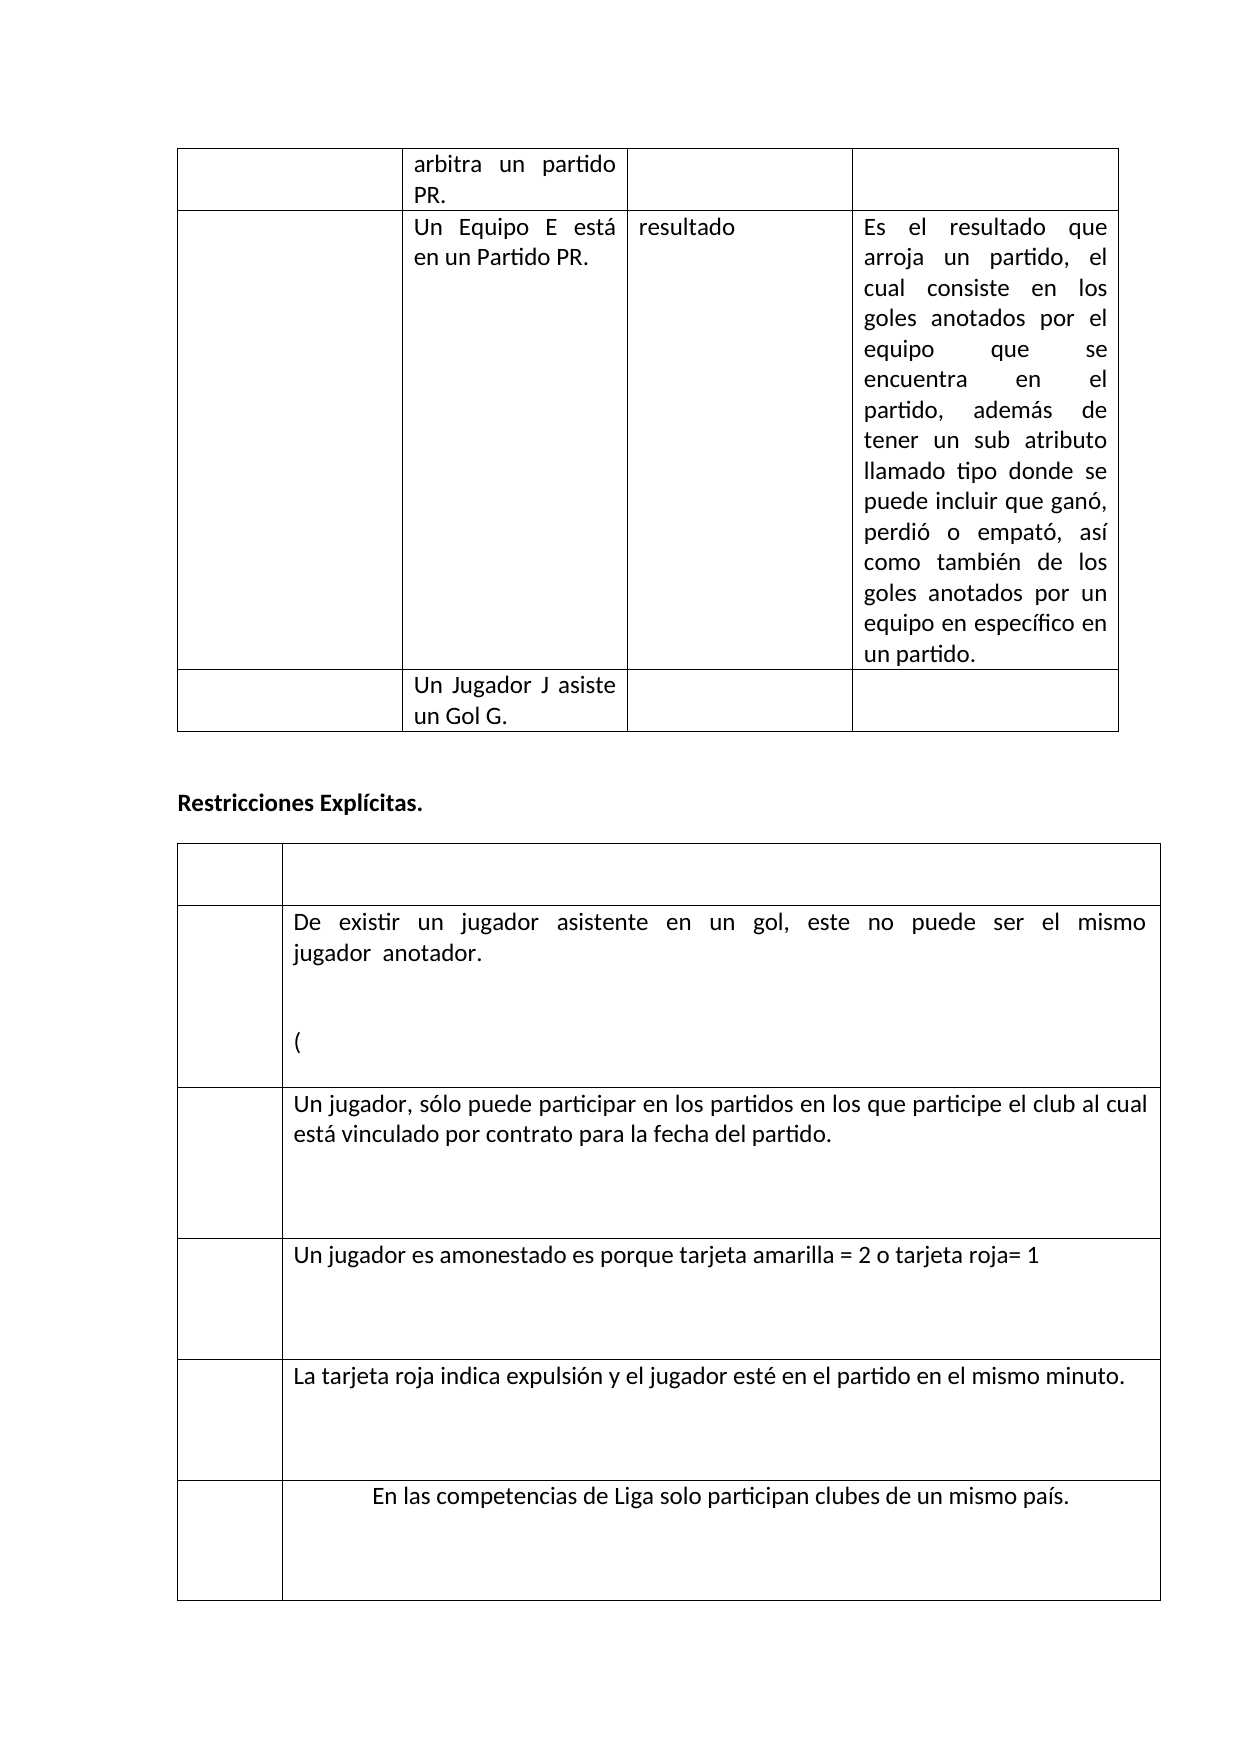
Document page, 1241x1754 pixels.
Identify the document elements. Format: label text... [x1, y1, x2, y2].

table_cell R2 [178, 1088, 282, 1238]
table_cell [853, 670, 1118, 731]
table_cell [178, 149, 402, 210]
table_cell R3 [178, 1239, 282, 1359]
text Restricciones Explícitas. [177, 787, 1063, 818]
table_cell Un Jugador J asiste un Gol G. [403, 670, 627, 731]
table_header Descripción [283, 844, 1160, 905]
table_cell resultado [628, 211, 852, 668]
table_cell Asiste(J,G) [178, 670, 402, 731]
table_cell En las competencias de Liga solo participan clubes de un mismo país. [283, 1481, 1160, 1600]
table_cell La tarjeta roja indica expulsión y el jugador esté en el partido en el mismo minuto. [283, 1360, 1160, 1479]
table_cell [628, 670, 852, 731]
table_cell R5 [178, 1481, 282, 1600]
table_cell Un jugador es amonestado es porque tarjeta amarilla = 2 o tarjeta roja= 1 [283, 1239, 1160, 1359]
table_cell [853, 149, 1118, 210]
table_cell Esta_En(E,PR) [178, 211, 402, 668]
table_header Número [178, 844, 282, 905]
table_cell Un jugador, sólo puede participar en los partidos en los que participe el club al cual está vinculado por contrato para la fecha del partido. [283, 1088, 1160, 1238]
table_cell Es el resultado que arroja un partido, el cual consiste en los goles anotados por el equipo que se encuentra en el partido, además de tener un sub atributo llamado tipo donde se puede incluir que ganó, perdió o empató, así como también de los goles anotados por un equipo en específico en un partido. [853, 211, 1118, 668]
table_cell [628, 149, 852, 210]
table_cell R4 [178, 1360, 282, 1479]
table_cell Un Equipo E está en un Partido PR. [403, 211, 627, 668]
table_cell arbitra un partido PR. [403, 149, 627, 210]
table_cell De existir un jugador asistente en un gol, este no puede ser el mismo jugador anotador. ( [283, 906, 1160, 1087]
table_cell R1 [178, 906, 282, 1087]
